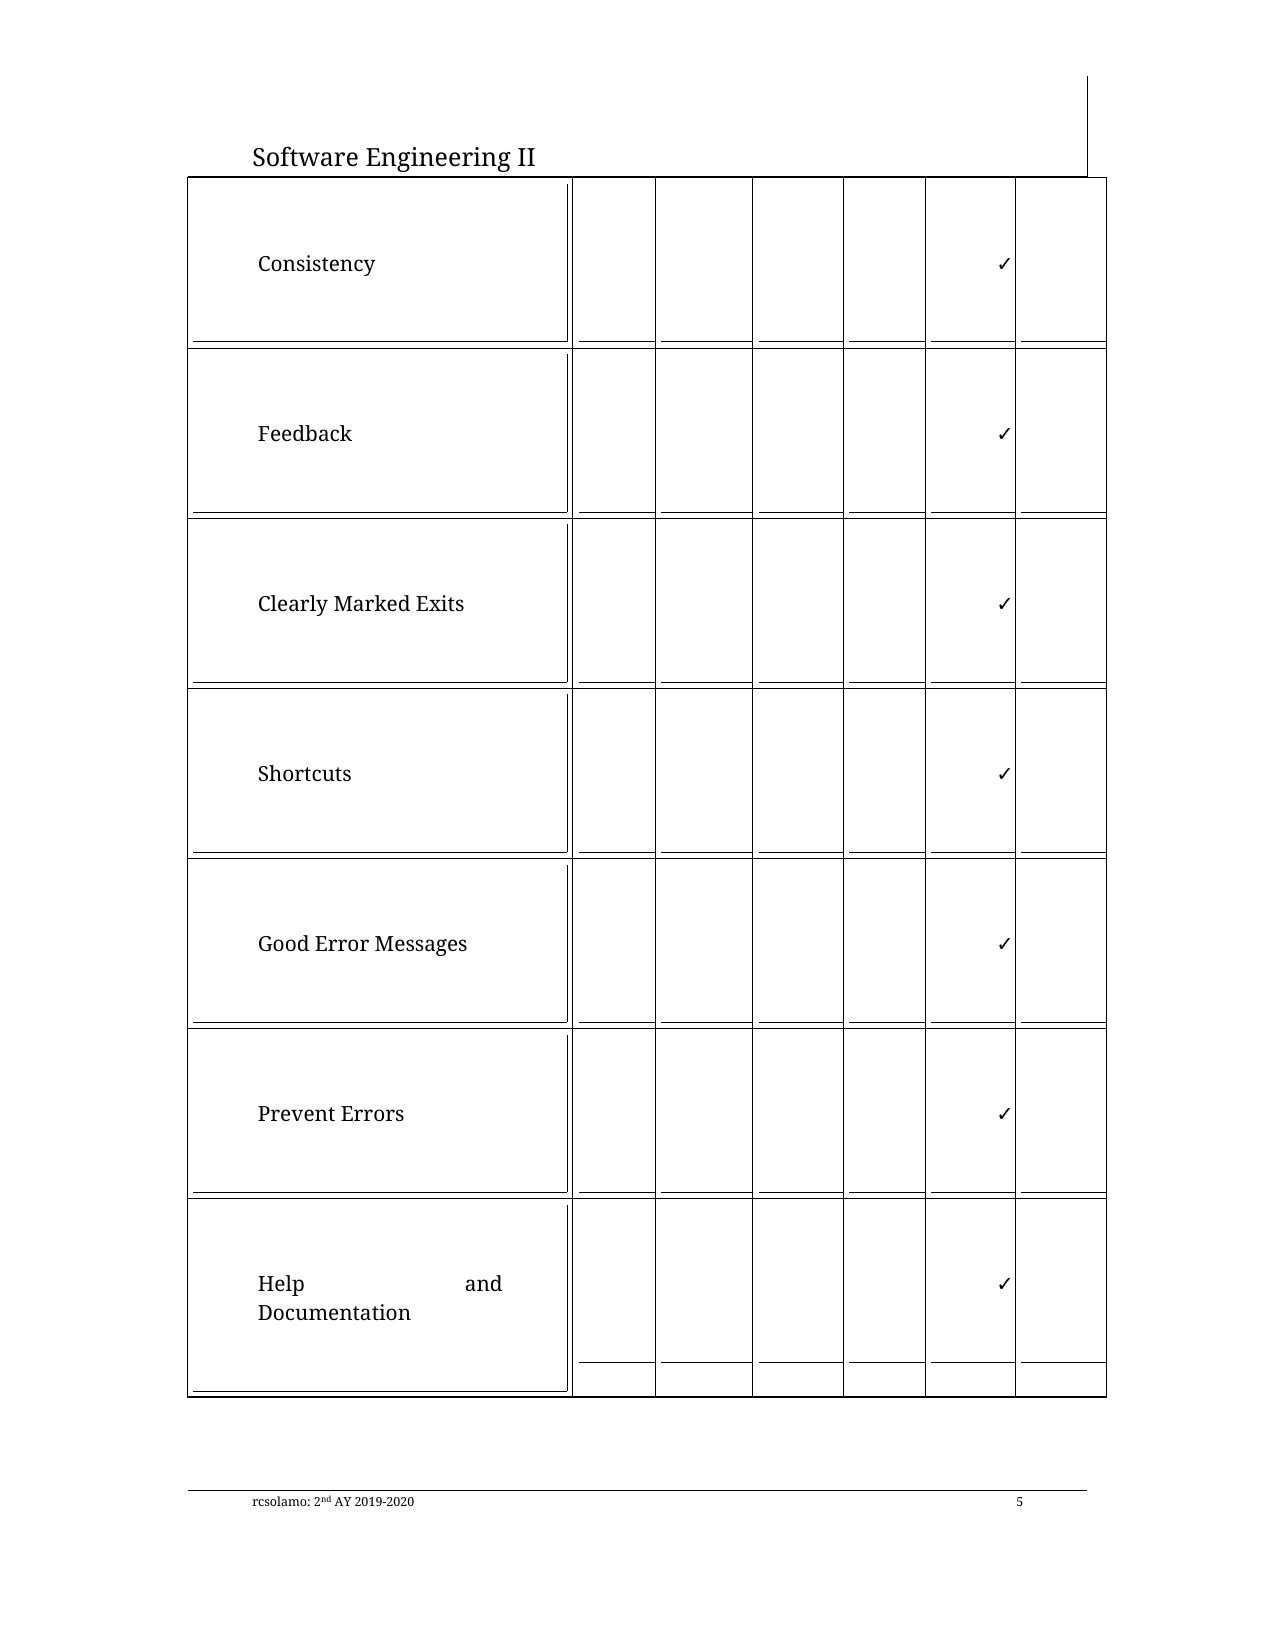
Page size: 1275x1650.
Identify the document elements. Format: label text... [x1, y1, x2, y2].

table_cell Shortcuts [188, 689, 572, 858]
table_cell [1016, 859, 1106, 1028]
table_cell [1016, 1029, 1106, 1198]
table_cell [753, 1029, 843, 1198]
table_cell Prevent Errors [188, 1029, 572, 1198]
table_cell [753, 178, 843, 347]
table_cell [573, 178, 655, 347]
table_cell [1016, 178, 1106, 347]
table_cell ✓ [926, 1199, 1015, 1396]
table_cell [844, 1199, 925, 1396]
table_cell [573, 349, 655, 517]
table_cell [573, 1199, 655, 1396]
table_cell [656, 519, 752, 688]
table_cell [656, 1029, 752, 1198]
table_cell Help and Documentation [188, 1199, 572, 1396]
table_cell [844, 859, 925, 1028]
table_cell [844, 519, 925, 688]
table_cell Clearly Marked Exits [188, 519, 572, 688]
table_cell [844, 178, 925, 347]
table_cell ✓ [926, 1029, 1015, 1198]
table_cell Good Error Messages [188, 859, 572, 1028]
table_cell Feedback [188, 349, 572, 517]
table_cell [656, 178, 752, 347]
table_cell [1016, 1199, 1106, 1396]
table_cell [656, 859, 752, 1028]
table_cell ✓ [926, 178, 1015, 347]
table_cell [656, 349, 752, 517]
table_cell [844, 689, 925, 858]
table_cell [573, 689, 655, 858]
table_cell [753, 689, 843, 858]
table_cell [1016, 689, 1106, 858]
table_cell [844, 349, 925, 517]
table_cell [573, 1029, 655, 1198]
table_cell ✓ [926, 859, 1015, 1028]
table_cell ✓ [926, 519, 1015, 688]
table_cell [656, 689, 752, 858]
table_cell [573, 859, 655, 1028]
table_cell [1016, 519, 1106, 688]
table_cell [1016, 349, 1106, 517]
table_cell [753, 859, 843, 1028]
table_cell [753, 519, 843, 688]
table_cell [844, 1029, 925, 1198]
table_cell [573, 519, 655, 688]
table_cell Consistency [188, 178, 572, 347]
table_cell [753, 1199, 843, 1396]
table_cell [656, 1199, 752, 1396]
table_cell ✓ [926, 349, 1015, 517]
table_cell ✓ [926, 689, 1015, 858]
table_cell [753, 349, 843, 517]
